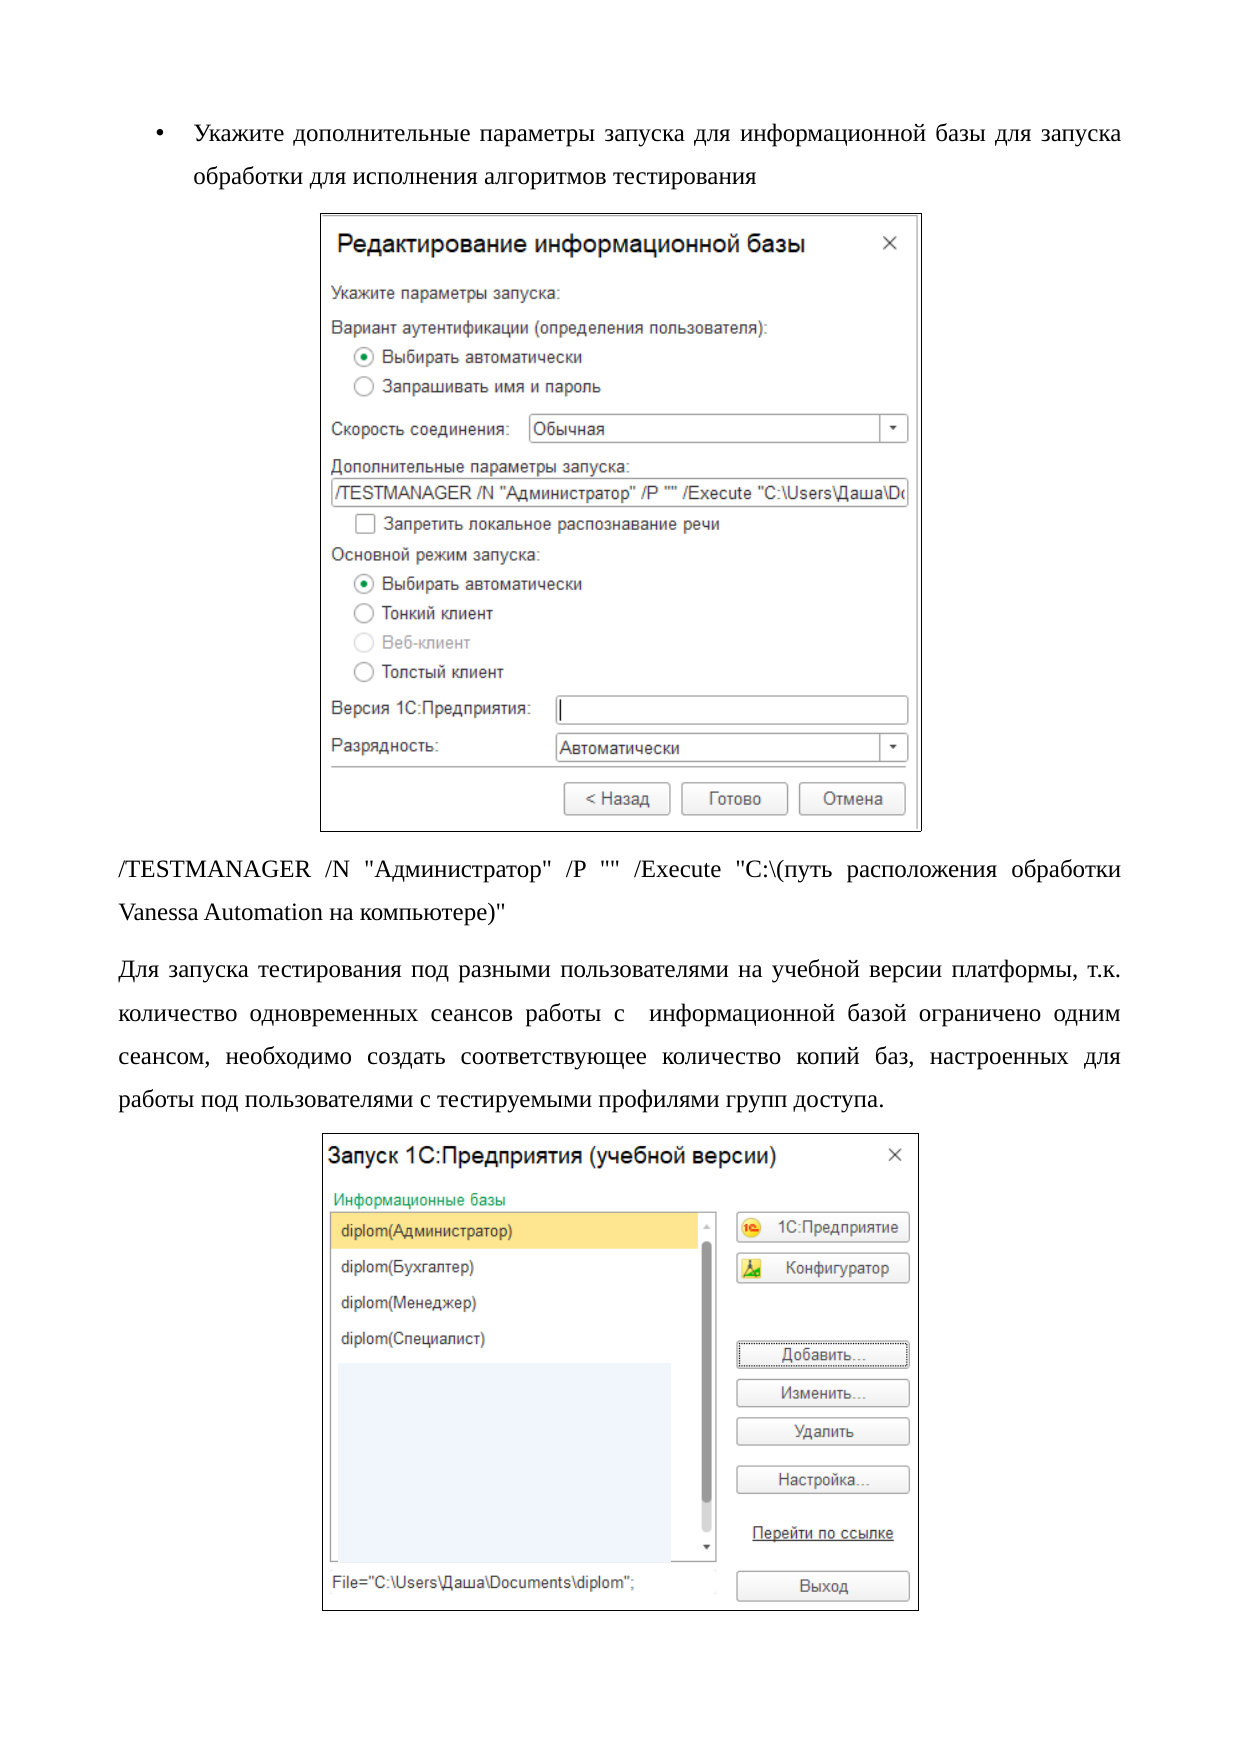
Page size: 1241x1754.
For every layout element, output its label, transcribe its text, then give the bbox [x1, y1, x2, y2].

text /TESTMANAGER /N "Администратор" /P "" /Execute "C:\(путь расположения обработки Vanessa Automation на компьютере)" [118, 854, 1122, 926]
text Для запуска тестирования под разными пользователями на учебной версии платформы, т.к. количество одновременных сеансов работы с информационной базой ограничено одним сеансом, необходимо создать соответствующее количество копий баз, настроенных для работы под пользователями с тестируемыми профилями групп доступа. [118, 954, 1122, 1113]
picture [325, 1135, 915, 1608]
list Укажите дополнительные параметры запуска для информационной базы для запуска обработки для исполнения алгоритмов тестирования [156, 118, 1122, 190]
picture [322, 215, 918, 829]
